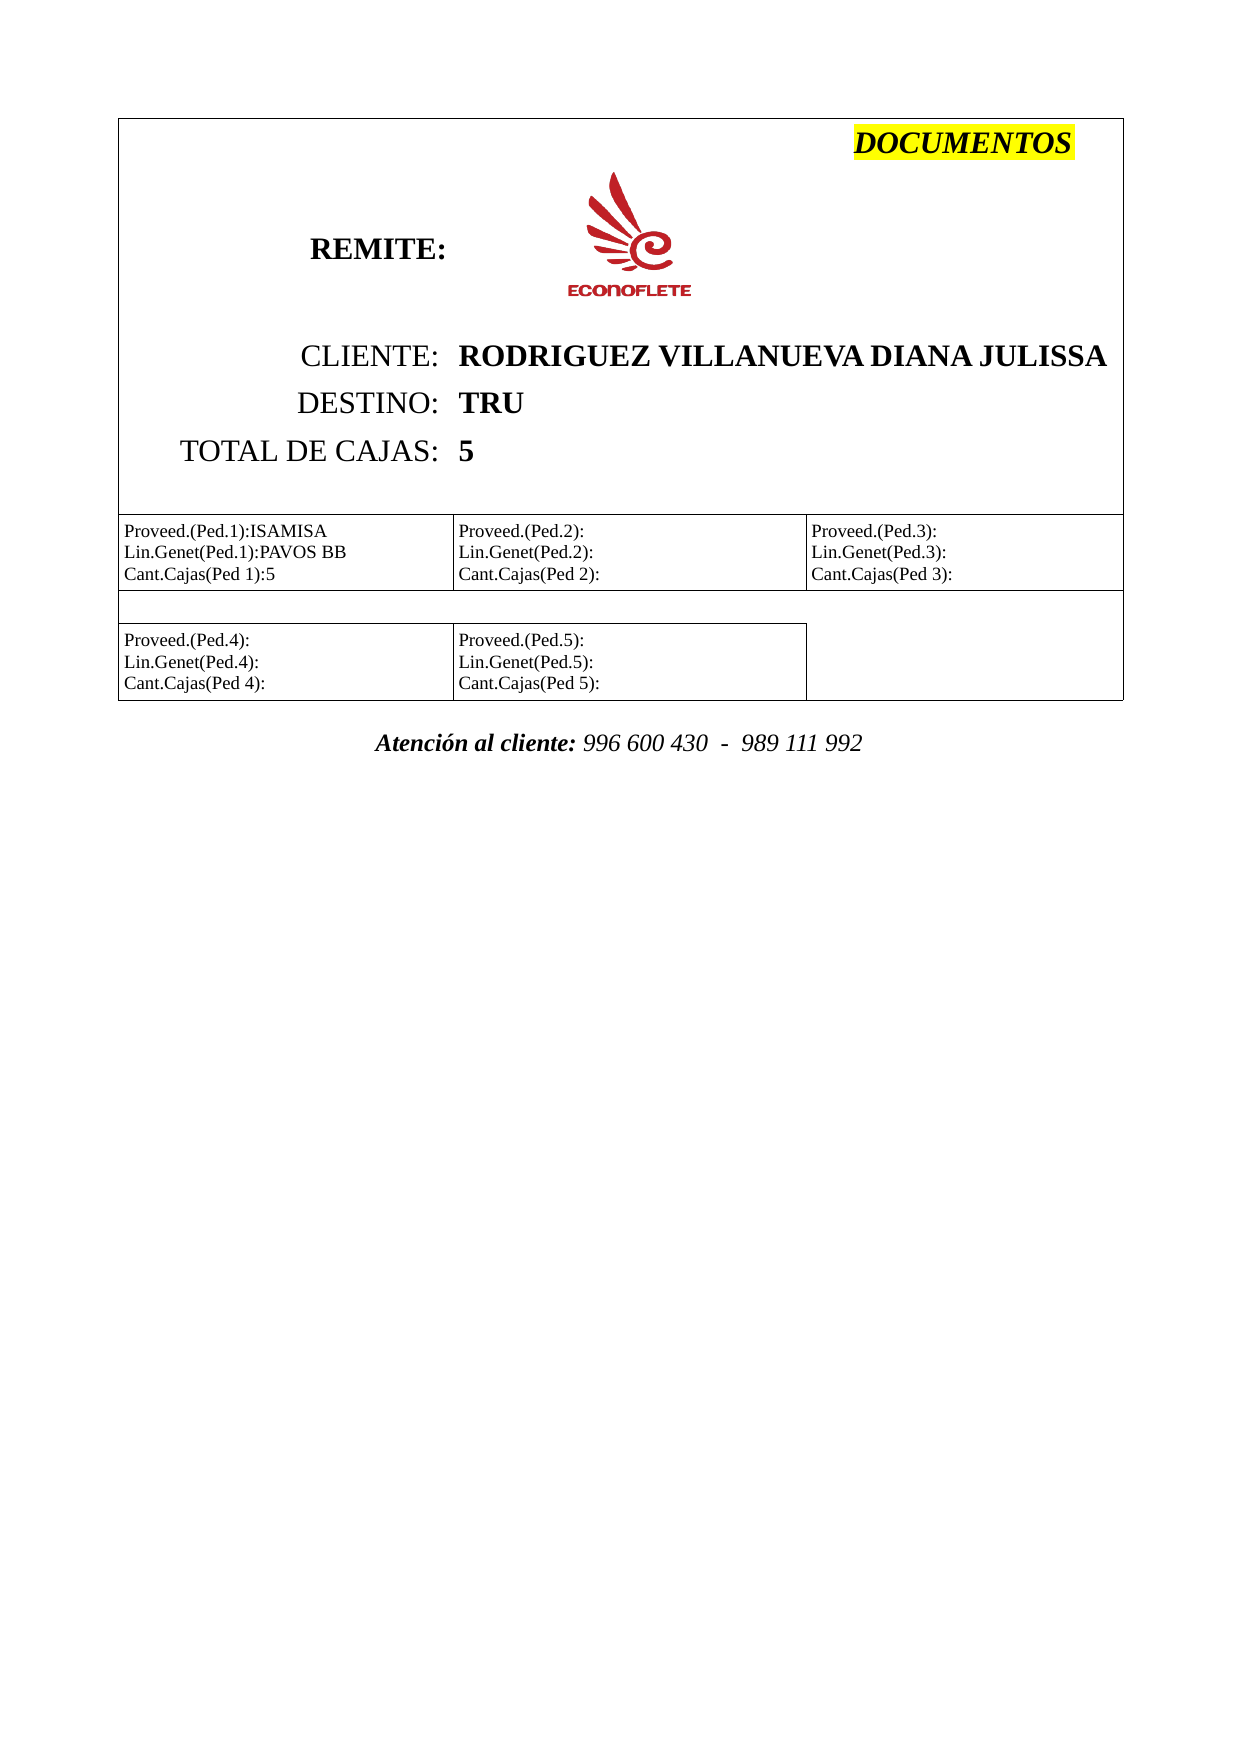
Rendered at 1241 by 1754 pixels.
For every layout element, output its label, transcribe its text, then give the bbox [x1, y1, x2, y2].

table_header DOCUMENTOS [806, 119, 1123, 166]
table_cell [453, 166, 806, 332]
table_cell DESTINO: [119, 379, 453, 426]
table_cell [806, 166, 1123, 332]
table_cell [453, 591, 806, 623]
table_cell [119, 474, 453, 514]
table_cell Proveed.(Ped.3): Lin.Genet(Ped.3): Cant.Cajas(Ped 3): [807, 515, 1123, 590]
table_header [119, 119, 453, 166]
table_cell [453, 474, 806, 514]
table_cell TRU [453, 379, 806, 426]
table_cell Proveed.(Ped.5): Lin.Genet(Ped.5): Cant.Cajas(Ped 5): [454, 624, 806, 699]
table_cell Proveed.(Ped.2): Lin.Genet(Ped.2): Cant.Cajas(Ped 2): [454, 515, 806, 590]
table_cell TOTAL DE CAJAS: [119, 426, 453, 474]
table_header [453, 119, 806, 166]
table_cell Proveed.(Ped.1):ISAMISA Lin.Genet(Ped.1):PAVOS BB Cant.Cajas(Ped 1):5 [119, 515, 453, 590]
table_cell [806, 379, 1123, 426]
table_cell 5 [453, 426, 1123, 474]
table_cell [806, 591, 1123, 623]
table_cell [806, 474, 1123, 514]
table_cell RODRIGUEZ VILLANUEVA DIANA JULISSA [453, 332, 1123, 379]
table_cell CLIENTE: [119, 332, 453, 379]
table_cell [807, 623, 1123, 699]
picture [552, 171, 707, 297]
table_cell REMITE: [119, 166, 453, 332]
table_cell Proveed.(Ped.4): Lin.Genet(Ped.4): Cant.Cajas(Ped 4): [119, 624, 453, 699]
table_cell [119, 591, 453, 623]
text Atención al cliente: 996 600 430 - 989 111 992 [118, 728, 1122, 757]
